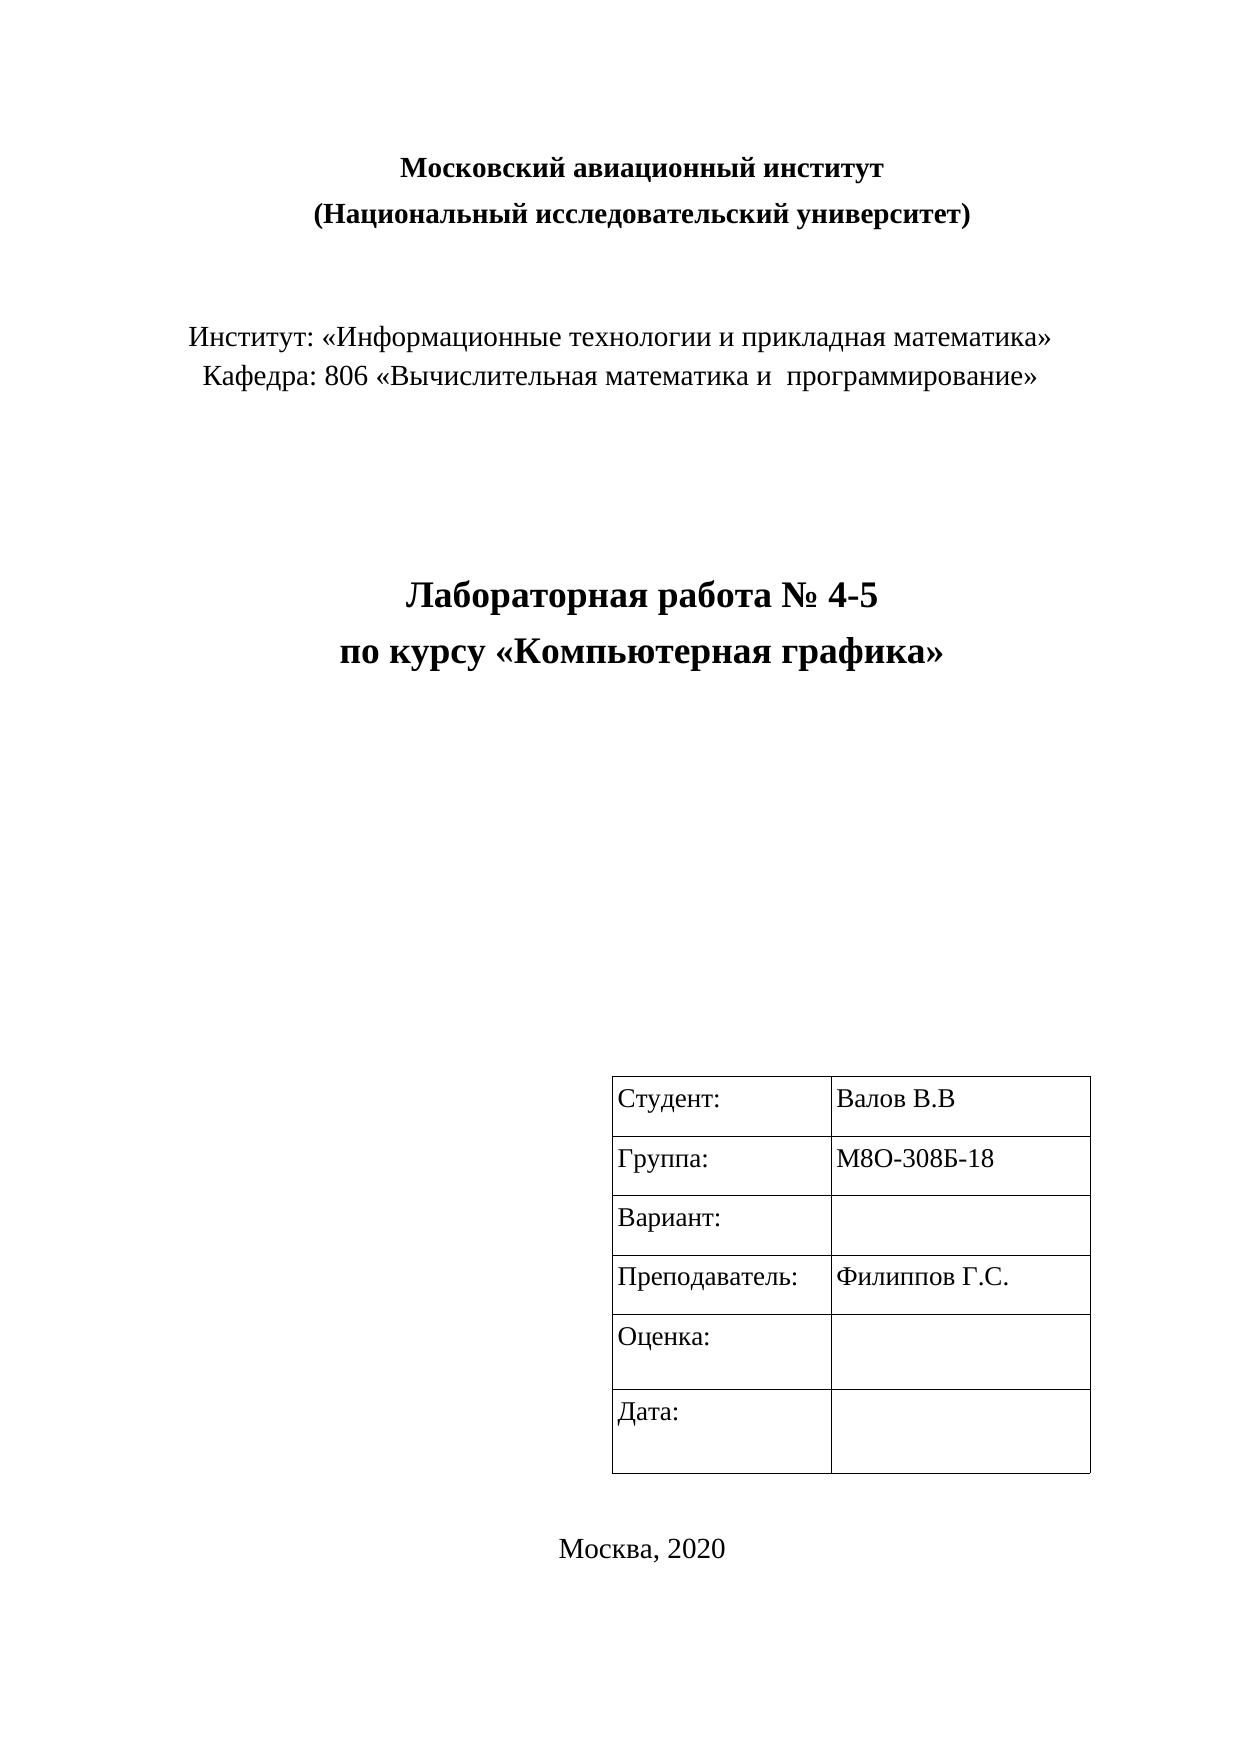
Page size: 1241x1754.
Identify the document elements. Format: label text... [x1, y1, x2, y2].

table_cell Дата: [613, 1390, 831, 1473]
table_cell Филиппов Г.С. [832, 1256, 1090, 1314]
table_cell М8О-308Б-18 [832, 1137, 1090, 1195]
table_cell Группа: [613, 1137, 831, 1195]
text Кафедра: 806 «Вычислительная математика и программирование» [150, 358, 1090, 391]
table_header Валов В.В [832, 1077, 1090, 1136]
table_header Студент: [613, 1077, 831, 1136]
text Московский авиационный институт [150, 150, 1090, 183]
table_cell [832, 1196, 1090, 1254]
table_cell Вариант: [613, 1196, 831, 1254]
table_cell [832, 1390, 1090, 1473]
text Институт: «Информационные технологии и прикладная математика» [150, 319, 1090, 353]
text Лабораторная работа № 4-5 [150, 573, 1090, 616]
text по курсу «Компьютерная графика» [150, 628, 1090, 672]
text Москва, 2020 [150, 1531, 1090, 1565]
table_cell [832, 1315, 1090, 1389]
text (Национальный исследовательский университет) [150, 196, 1090, 229]
table_cell Оценка: [613, 1315, 831, 1389]
table_cell Преподаватель: [613, 1256, 831, 1314]
